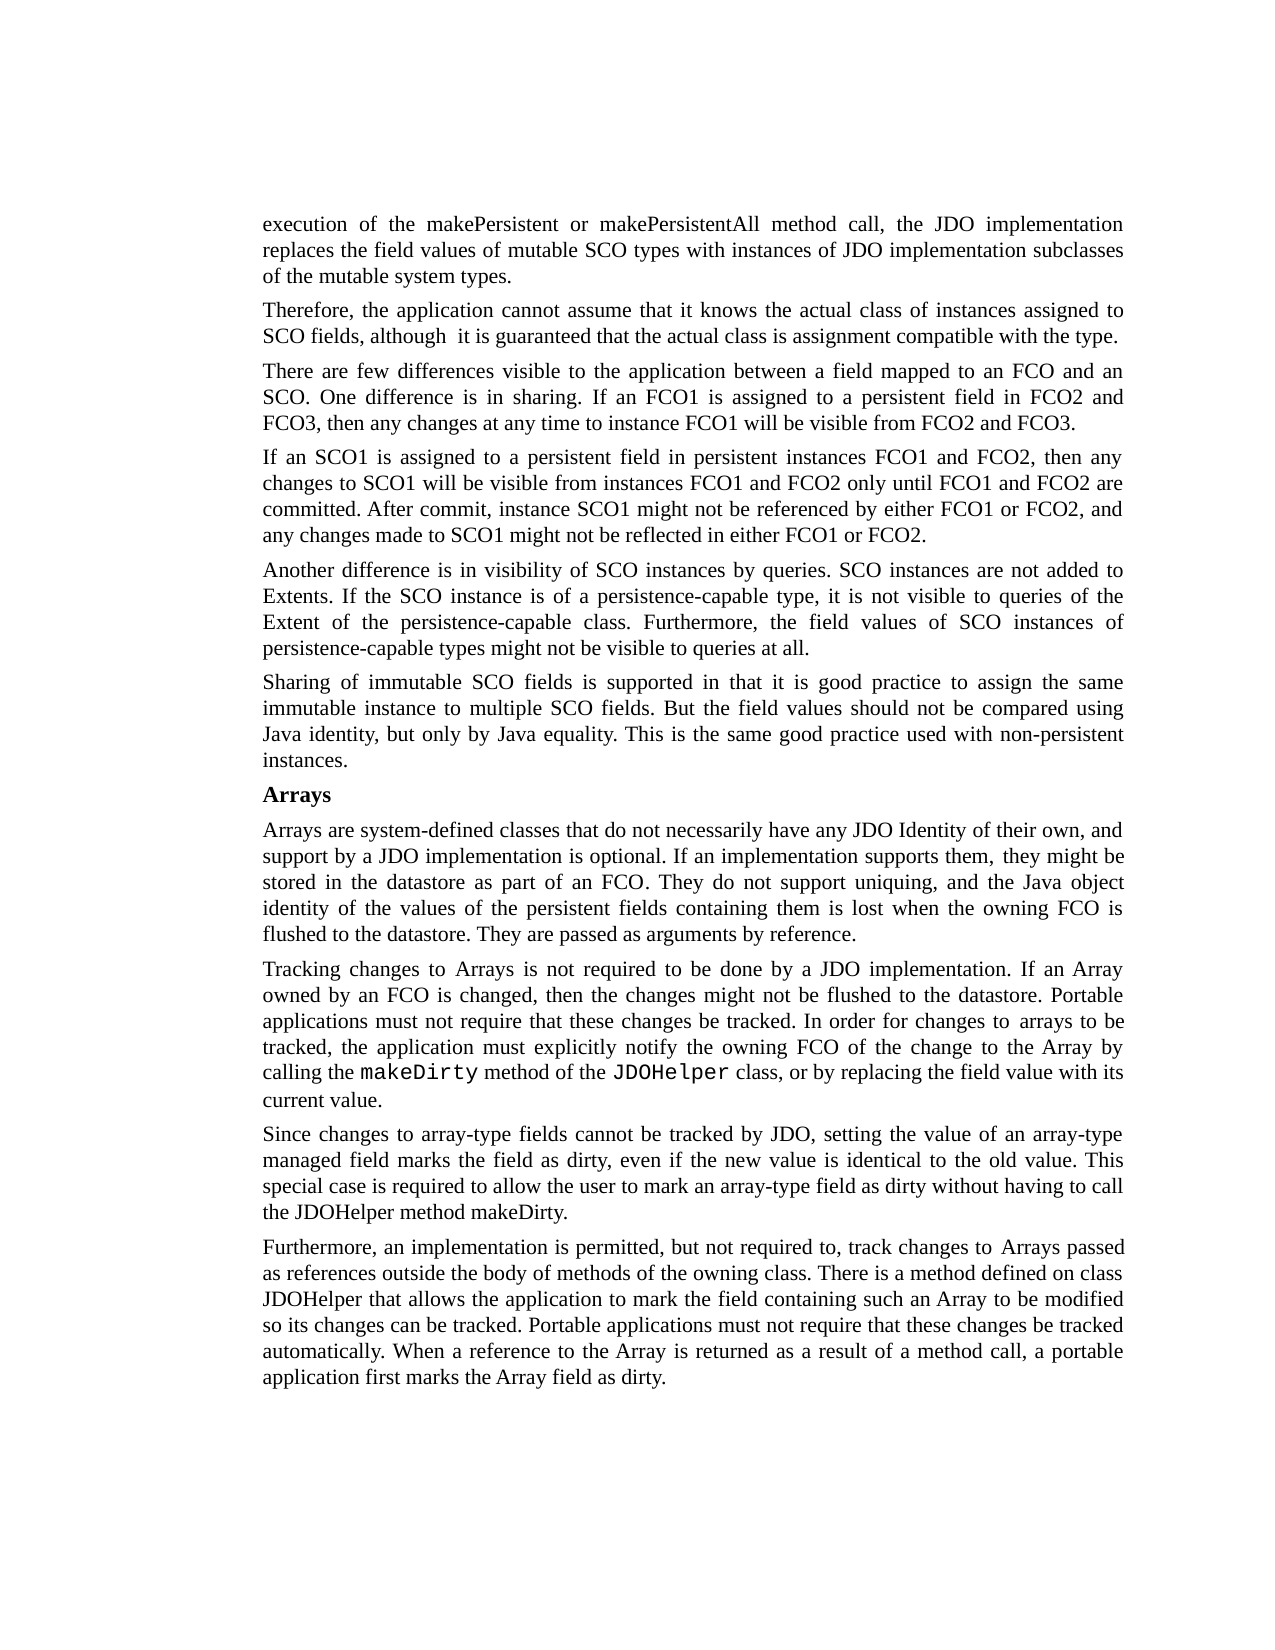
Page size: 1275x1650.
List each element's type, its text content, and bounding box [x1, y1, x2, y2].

text Tracking changes to Arrays is not required to be done by a JDO implementation. If an Array owned by an FCO is changed, then the changes might not be flushed to the datastore. Portable applications must not require that these changes be tracked. In order for changes to arrays to be tracked, the application must explicitly notify the owning FCO of the change to the Array by calling the makeDirty method of the JDOHelper class, or by replacing the field value with its current value. [262, 955, 1125, 1112]
text A6.3-8 [ Arrays are system-defined classes that do not necessarily have any JDO Identity of their own, and support by a JDO implementation is optional. If an implementation supports them, A6.3-7 [ they might be stored in the datastore as part of an FCO]. They do not support uniquing, and the Java object identity of the values of the persistent fields containing them is lost when the owning FCO is flushed to the datastore.] They are passed as arguments by reference. [262, 816, 1125, 946]
text Since changes to array-type fields cannot be tracked by JDO, setting the value of an array-type managed field marks the field as dirty, even if the new value is identical to the old value. This special case is required to allow the user to mark an array-type field as dirty without having to call the JDOHelper method makeDirty. [262, 1120, 1125, 1224]
text execution of the makePersistent or makePersistentAll method call, the JDO implementation replaces the field values of mutable SCO types with instances of JDO implementation subclasses of the mutable system types. [262, 210, 1125, 288]
subtitle Arrays [150, 781, 1125, 808]
text A6.3-6 [ If an SCO1 is assigned to a persistent field in persistent instances FCO1 and FCO2, then any changes to SCO1 will be visible from instances FCO1 and FCO2 only until FCO1 and FCO2 are committed. After commit, instance SCO1 might not be referenced by either FCO1 or FCO2, and any changes made to SCO1 might not be reflected in either FCO1 or FCO2.] [262, 443, 1125, 547]
text There are few differences visible to the application between a field mapped to an FCO and an SCO. One difference is in sharing. A6.3-5 [ If an FCO1 is assigned to a persistent field in FCO2 and FCO3, then any changes at any time to instance FCO1 will be visible from FCO2 and FCO3.] [262, 357, 1125, 435]
text Another difference is in visibility of SCO instances by queries. SCO instances are not added to Extents. If the SCO instance is of a persistence-capable type, it is not visible to queries of the Extent of the persistence-capable class. Furthermore, the field values of SCO instances of persistence-capable types might not be visible to queries at all. [262, 556, 1125, 660]
text Sharing of immutable SCO fields is supported in that it is good practice to assign the same immutable instance to multiple SCO fields. But the field values should not be compared using Java identity, but only by Java equality. This is the same good practice used with non-persistent instances. [262, 668, 1125, 772]
text Furthermore, an implementation is permitted, but not required to, track changes to Arrays passed as references outside the body of methods of the owning class. There is a method defined on class JDOHelper that allows the application to mark the field containing such an Array to be modified so its changes can be tracked. Portable applications must not require that these changes be tracked automatically. When a reference to the Array is returned as a result of a method call, a portable application first marks the Array field as dirty. [262, 1233, 1125, 1389]
text Therefore, the application cannot assume that it knows the actual class of instances assigned to SCO fields, although A6.3-4 [ it is guaranteed that the actual class is assignment compatible with the type.] [262, 296, 1125, 348]
